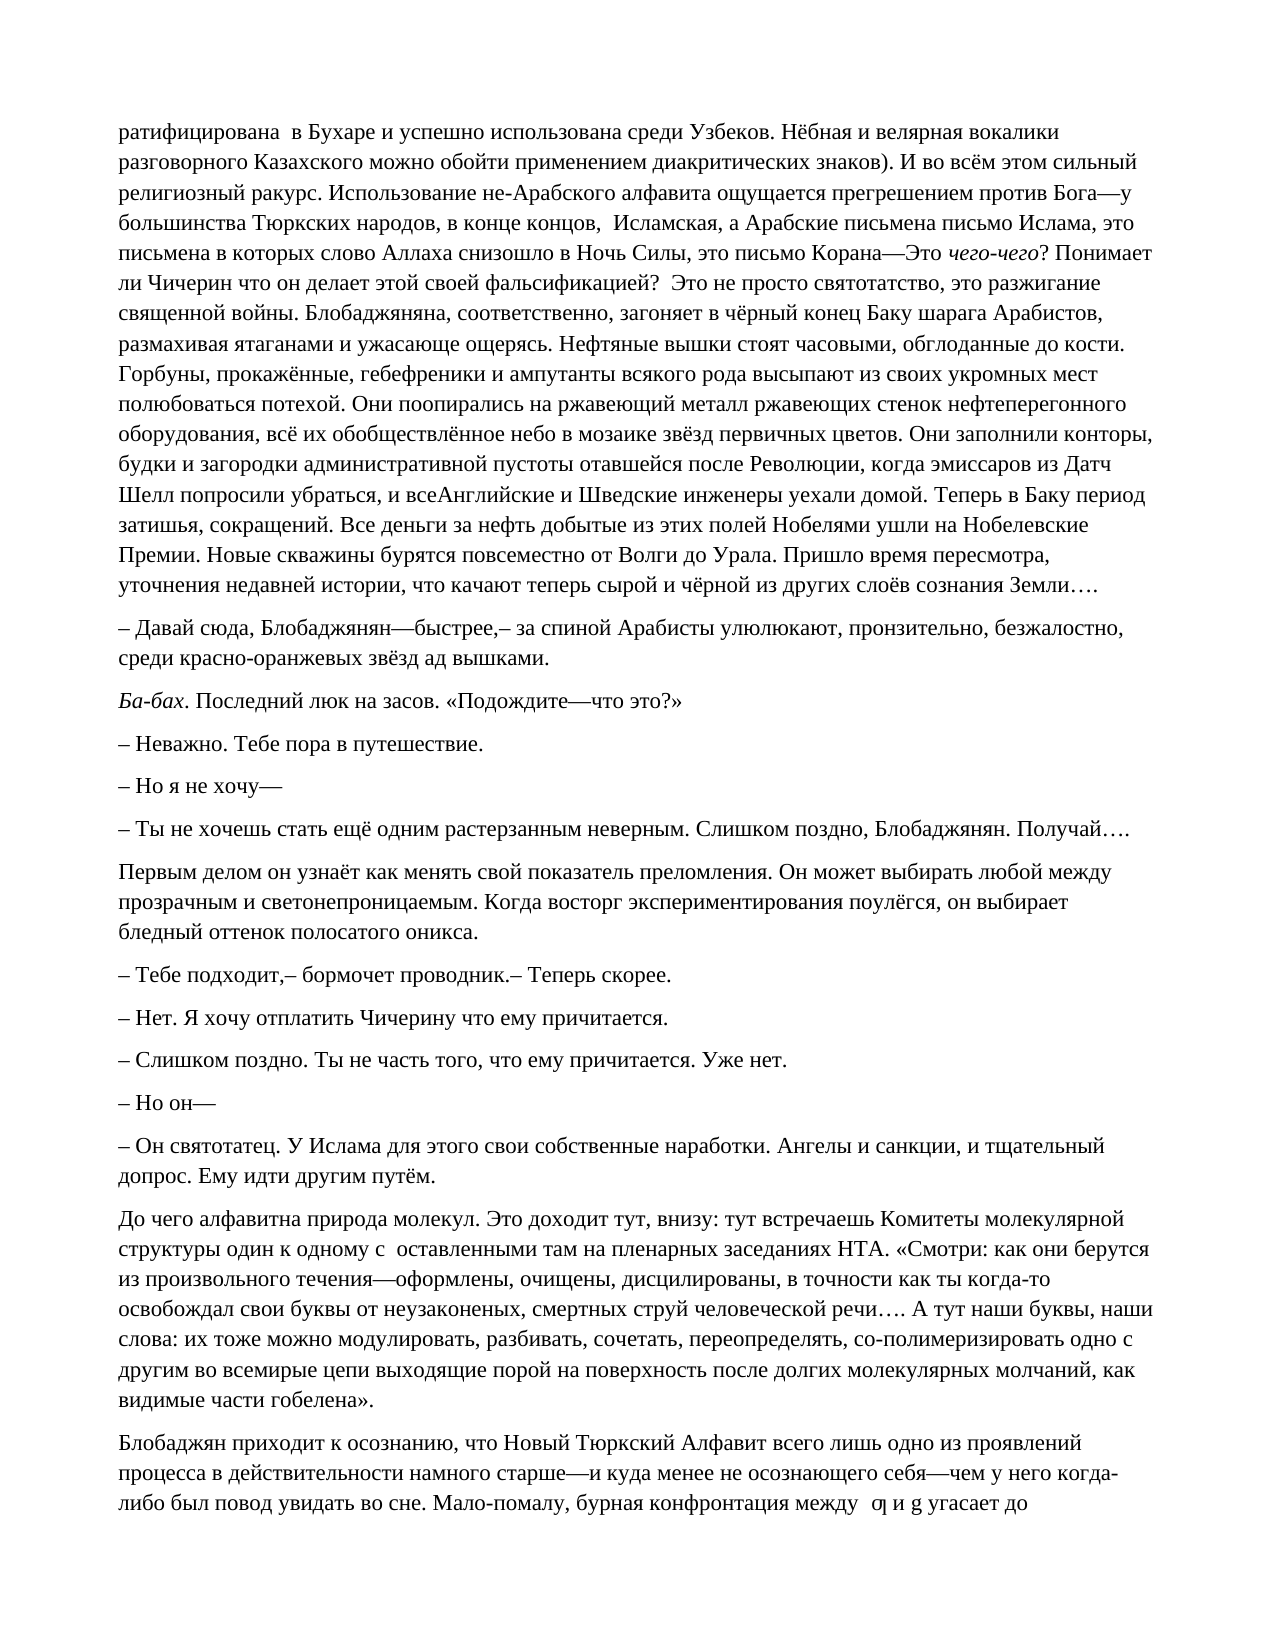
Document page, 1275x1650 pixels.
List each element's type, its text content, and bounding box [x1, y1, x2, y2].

text – Но он— [118, 1089, 1157, 1115]
text Ба-бах. Последний люк на засов. «Подождите—что это?» [118, 687, 1157, 713]
text – Нет. Я хочу отплатить Чичерину что ему причитается. [118, 1003, 1157, 1030]
text – Слишком поздно. Ты не часть того, что ему причитается. Уже нет. [118, 1046, 1157, 1073]
text Блобаджян приходит к осознанию, что Новый Тюркский Алфавит всего лишь одно из проявлений процесса в действительности намного старше—и куда менее не осознающего себя—чем у него когда-либо был повод увидать во сне. Мало-помалу, бурная конфронтация между ƣ и g угасает до [118, 1428, 1157, 1515]
text – Давай сюда, Блобаджянян—быстрее,– за спиной Арабисты улюлюкают, пронзительно, безжалостно, среди красно-оранжевых звёзд ад вышками. [118, 614, 1157, 671]
text – Ты не хочешь стать ещё одним растерзанным неверным. Слишком поздно, Блобаджянян. Получай…. [118, 815, 1157, 841]
text До чего алфавитна природа молекул. Это доходит тут, внизу: тут встречаешь Комитеты молекулярной структуры один к одному с оставленными там на пленарных заседаниях НТА. «Смотри: как они берутся из произвольного течения—оформлены, очищены, дисцилированы, в точности как ты когда-то освобождал свои буквы от неузаконеных, смертных струй человеческой речи…. А тут наши буквы, наши слова: их тоже можно модулировать, разбивать, сочетать, переопределять, со-полимеризировать одно с другим во всемирые цепи выходящие порой на поверхность после долгих молекулярных молчаний, как видимые части гобелена». [118, 1204, 1157, 1412]
text – Но я не хочу— [118, 772, 1157, 799]
text – Он святотатец. У Ислама для этого свои собственные наработки. Ангелы и санкции, и тщательный допрос. Ему идти другим путём. [118, 1132, 1157, 1188]
text – Тебе подходит,– бормочет проводник.– Теперь скорее. [118, 961, 1157, 987]
text ратифицирована в Бухаре и успешно использована среди Узбеков. Нёбная и велярная вокалики разговорного Казахского можно обойти применением диакритических знаков). И во всём этом сильный религиозный ракурс. Использование не-Арабского алфавита ощущается прегрешением против Бога—у большинства Тюркских народов, в конце концов, Исламская, а Арабские письмена письмо Ислама, это письмена в которых слово Аллаха снизошло в Ночь Силы, это письмо Корана—Это чего-чего? Понимает ли Чичерин что он делает этой своей фальсификацией? Это не просто святотатство, это разжигание священной войны. Блобаджяняна, соответственно, загоняет в чёрный конец Баку шарага Арабистов, размахивая ятаганами и ужасающе ощерясь. Нефтяные вышки стоят часовыми, обглоданные до кости. Горбуны, прокажённые, гебефреники и ампутанты всякого рода высыпают из своих укромных мест полюбоваться потехой. Они поопирались на ржавеющий металл ржавеющих стенок нефтеперегонного оборудования, всё их обобществлённое небо в мозаике звёзд первичных цветов. Они заполнили конторы, будки и загородки административной пустоты отавшейся после Революции, когда эмиссаров из Датч Шелл попросили убраться, и всеАнглийские и Шведские инженеры уехали домой. Теперь в Баку период затишья, сокращений. Все деньги за нефть добытые из этих полей Нобелями ушли на Нобелевские Премии. Новые скважины бурятся повсеместно от Волги до Урала. Пришло время пересмотра, уточнения недавней истории, что качают теперь сырой и чёрной из других слоёв сознания Земли…. [118, 118, 1157, 598]
text – Неважно. Тебе пора в путешествие. [118, 729, 1157, 756]
text Первым делом он узнаёт как менять свой показатель преломления. Он может выбирать любой между прозрачным и светонепроницаемым. Когда восторг экспериментирования поулёгся, он выбирает бледный оттенок полосатого оникса. [118, 858, 1157, 944]
